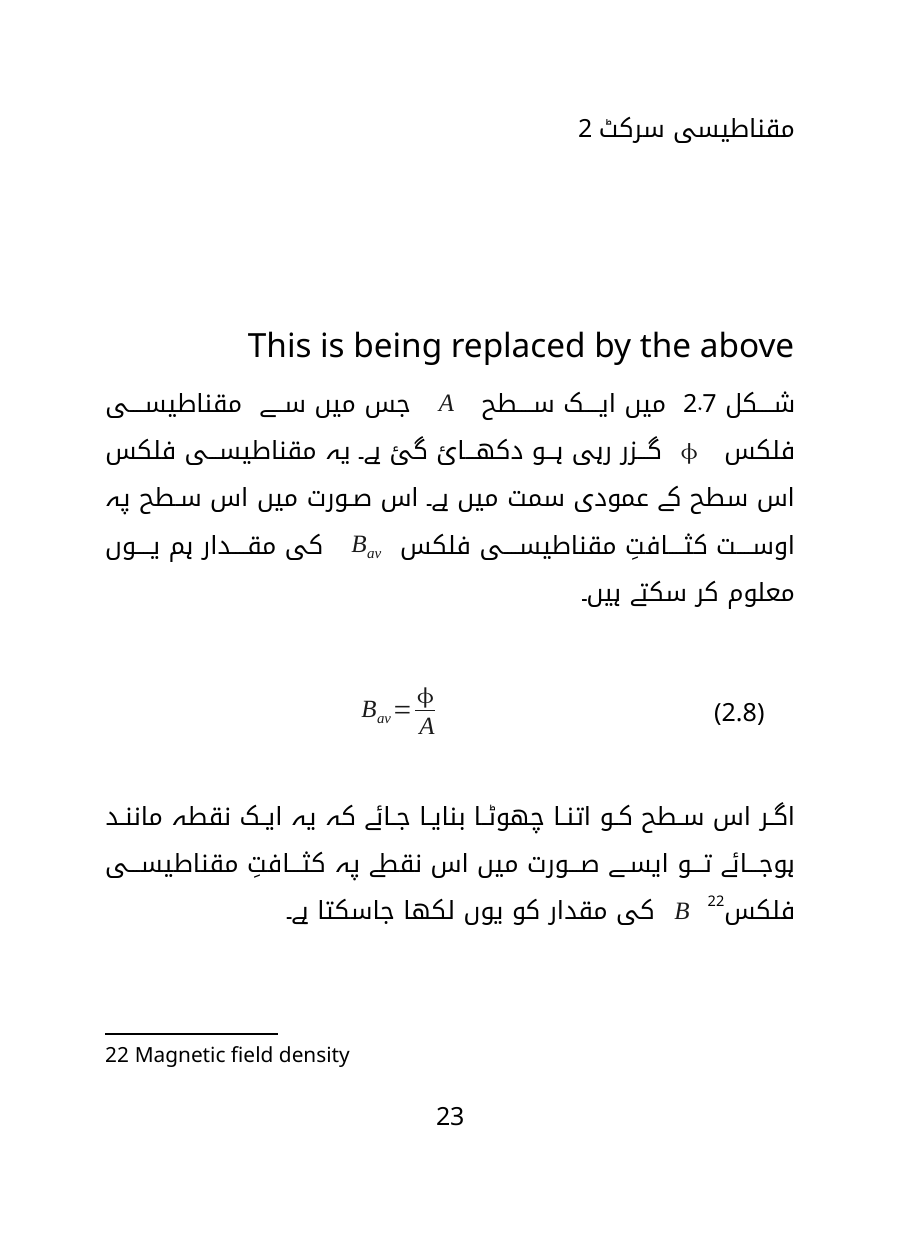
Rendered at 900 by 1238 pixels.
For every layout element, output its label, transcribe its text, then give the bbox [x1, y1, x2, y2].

text Magnetic field density [105, 1040, 795, 1068]
text This is being replaced by the above [105, 322, 795, 367]
text شکل 2.7 میں ایک سطح جس میں سے مقناطیسی فلکس گزر رہی ہو دکھائ گئ ہے۔ یہ مقناطیسی فلکس اس سطح کے عمودی سمت میں ہے۔ اس صورت میں اس سطح پہ اوست کثافتِ مقناطیسی فلکس کی مقدار ہم یوں معلوم کر سکتے ہیں۔ [105, 380, 795, 617]
text اگر اس سطح کو اتنا چھوٹا بنایا جائے کہ یہ ایک نقطہ مانند ہوجائے تو ایسے صورت میں اس نقطے پہ کثافتِ مقناطیسی فلکسکی مقدار کو یوں لکھا جاسکتا ہے۔ [105, 793, 795, 935]
table_header [105, 676, 683, 759]
table_header (2.8) [683, 676, 795, 759]
